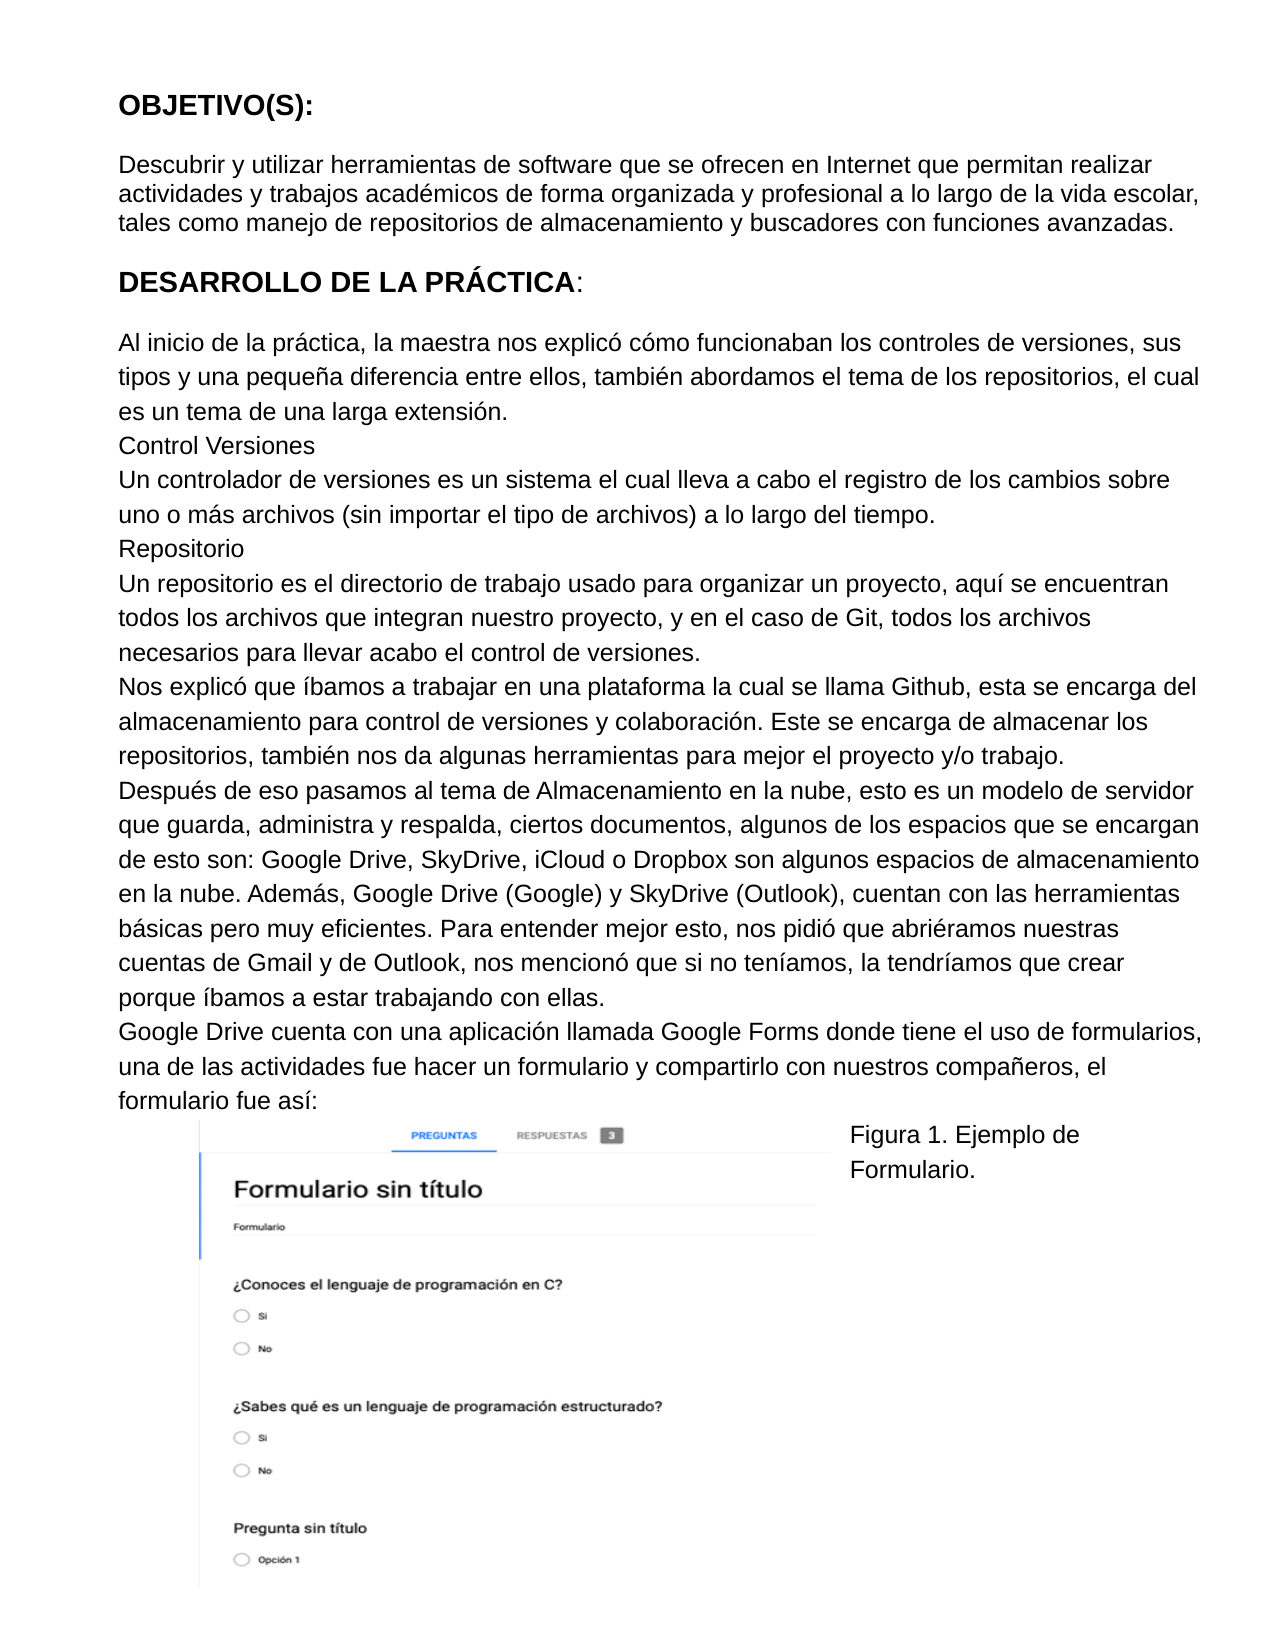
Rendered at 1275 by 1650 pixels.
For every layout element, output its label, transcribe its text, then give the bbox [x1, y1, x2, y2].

text Repositorio [118, 534, 1205, 563]
text Figura 1. Ejemplo de Formulario. [831, 1121, 1205, 1184]
text OBJETIVO(S): [118, 88, 1205, 121]
text Nos explicó que íbamos a trabajar en una plataforma la cual se llama Github, esta se encarga del almacenamiento para control de versiones y colaboración. Este se encarga de almacenar los repositorios, también nos da algunas herramientas para mejor el proyecto y/o trabajo. [118, 672, 1205, 770]
text Control Versiones Un controlador de versiones es un sistema el cual lleva a cabo el registro de los cambios sobre uno o más archivos (sin importar el tipo de archivos) a lo largo del tiempo. [118, 431, 1205, 529]
text Al inicio de la práctica, la maestra nos explicó cómo funcionaban los controles de versiones, sus tipos y una pequeña diferencia entre ellos, también abordamos el tema de los repositorios, el cual es un tema de una larga extensión. [118, 327, 1205, 425]
text Un repositorio es el directorio de trabajo usado para organizar un proyecto, aquí se encuentran todos los archivos que integran nuestro proyecto, y en el caso de Git, todos los archivos necesarios para llevar acabo el control de versiones. [118, 569, 1205, 667]
text DESARROLLO DE LA PRÁCTICA: [118, 265, 1205, 299]
text Google Drive cuenta con una aplicación llamada Google Forms donde tiene el uso de formularios, una de las actividades fue hacer un formulario y compartirlo con nuestros compañeros, el formulario fue así: [118, 1017, 1205, 1115]
text Después de eso pasamos al tema de Almacenamiento en la nube, esto es un modelo de servidor que guarda, administra y respalda, ciertos documentos, algunos de los espacios que se encargan de esto son: Google Drive, SkyDrive, iCloud o Dropbox son algunos espacios de almacenamiento en la nube. Además, Google Drive (Google) y SkyDrive (Outlook), cuentan con las herramientas básicas pero muy eficientes. Para entender mejor esto, nos pidió que abriéramos nuestras cuentas de Gmail y de Outlook, nos mencionó que si no teníamos, la tendríamos que crear porque íbamos a estar trabajando con ellas. [118, 776, 1205, 1011]
text [118, 1121, 198, 1184]
text Descubrir y utilizar herramientas de software que se ofrecen en Internet que permitan realizar actividades y trabajos académicos de forma organizada y profesional a lo largo de la vida escolar, tales como manejo de repositorios de almacenamiento y buscadores con funciones avanzadas. [118, 150, 1205, 236]
